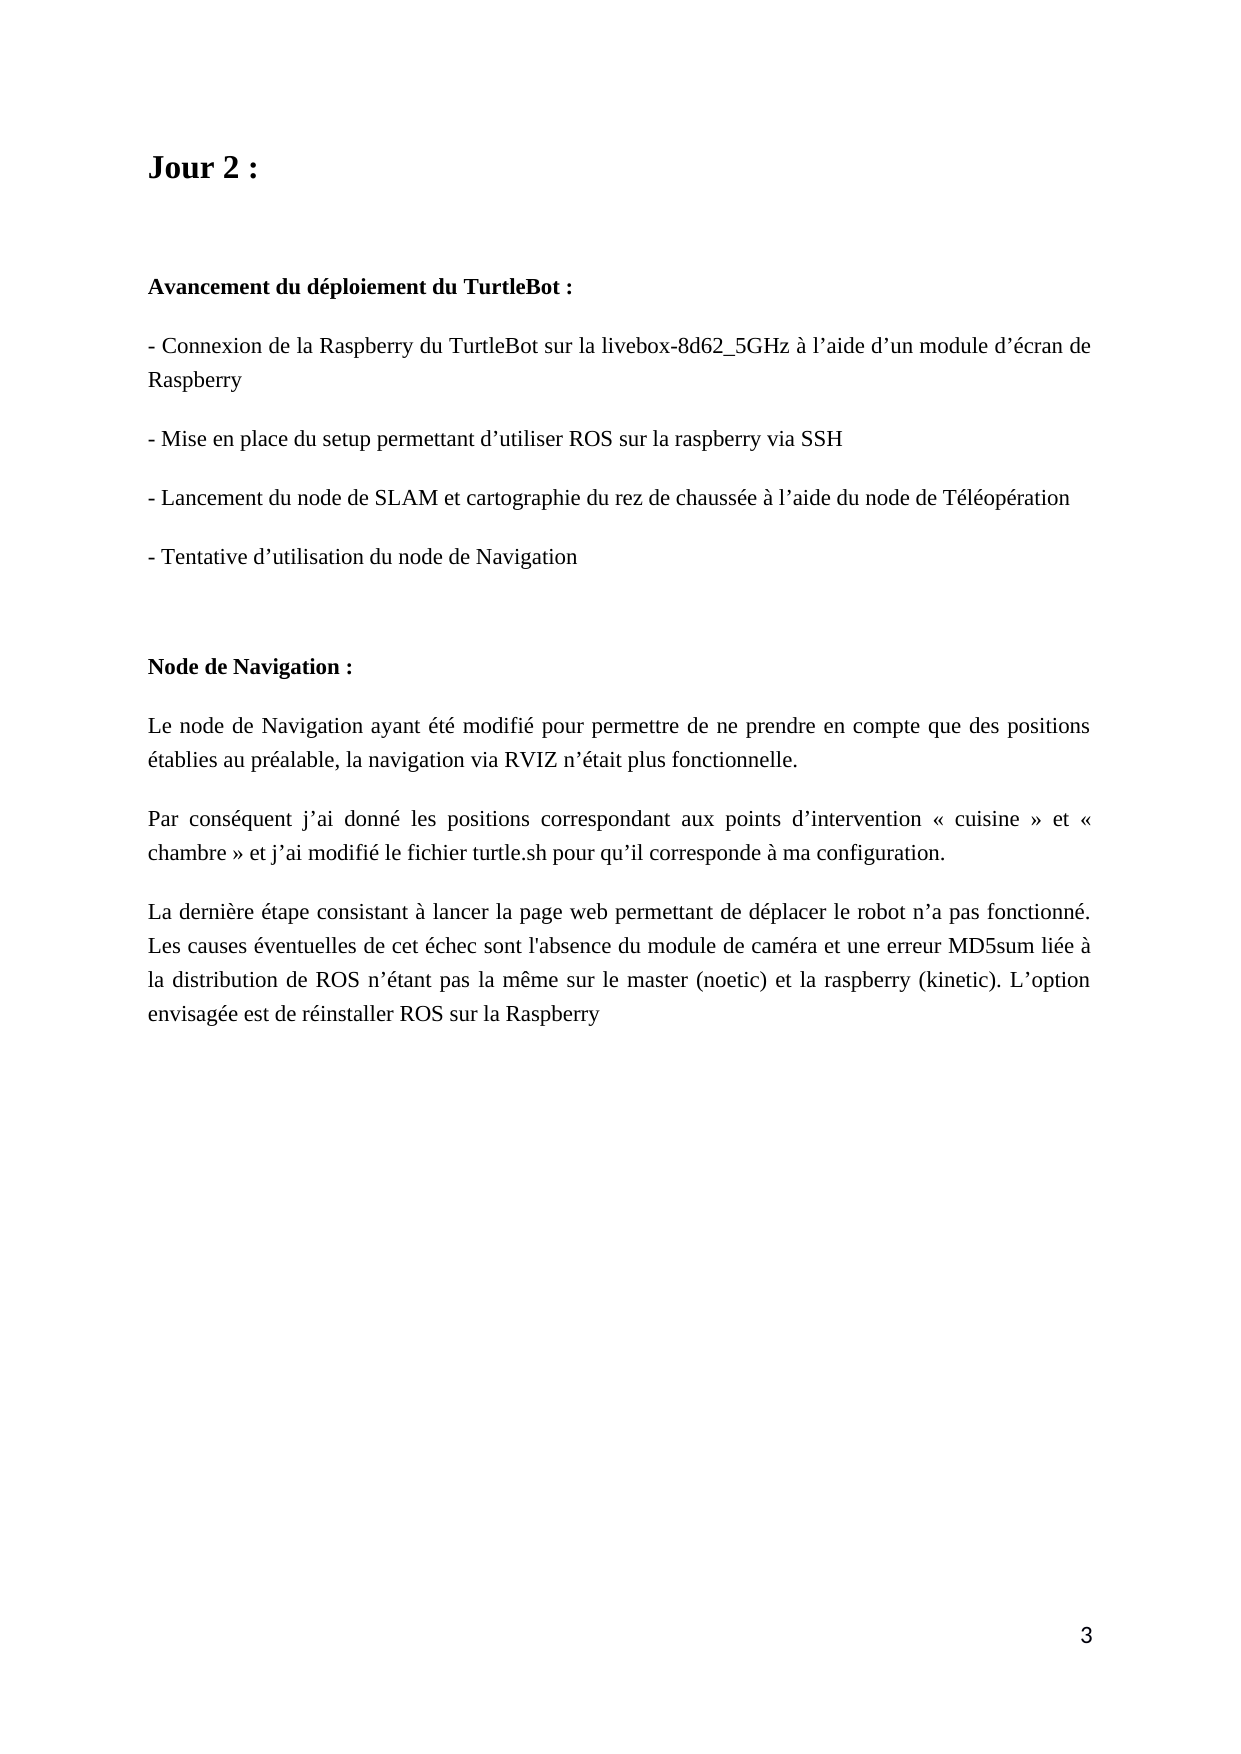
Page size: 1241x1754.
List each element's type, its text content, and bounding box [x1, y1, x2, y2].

text Par conséquent j’ai donné les positions correspondant aux points d’intervention « cuisine » et « chambre » et j’ai modifié le fichier turtle.sh pour qu’il corresponde à ma configuration. [148, 805, 1092, 865]
text - Mise en place du setup permettant d’utiliser ROS sur la raspberry via SSH [148, 425, 1092, 451]
text - Lancement du node de SLAM et cartographie du rez de chaussée à l’aide du node de Téléopération [148, 484, 1092, 510]
text Node de Navigation : [148, 653, 1092, 679]
text [148, 1050, 1092, 1527]
text Jour 2 : [148, 148, 1092, 186]
text Le node de Navigation ayant été modifié pour permettre de ne prendre en compte que des positions établies au préalable, la navigation via RVIZ n’était plus fonctionnelle. [148, 712, 1092, 772]
text - Connexion de la Raspberry du TurtleBot sur la livebox-8d62_5GHz à l’aide d’un module d’écran de Raspberry [148, 332, 1092, 392]
text Avancement du déploiement du TurtleBot : [148, 273, 1092, 299]
text - Tentative d’utilisation du node de Navigation [148, 543, 1092, 569]
text La dernière étape consistant à lancer la page web permettant de déplacer le robot n’a pas fonctionné. Les causes éventuelles de cet échec sont l'absence du module de caméra et une erreur MD5sum liée à la distribution de ROS n’étant pas la même sur le master (noetic) et la raspberry (kinetic). L’option envisagée est de réinstaller ROS sur la Raspberry [148, 898, 1092, 1026]
